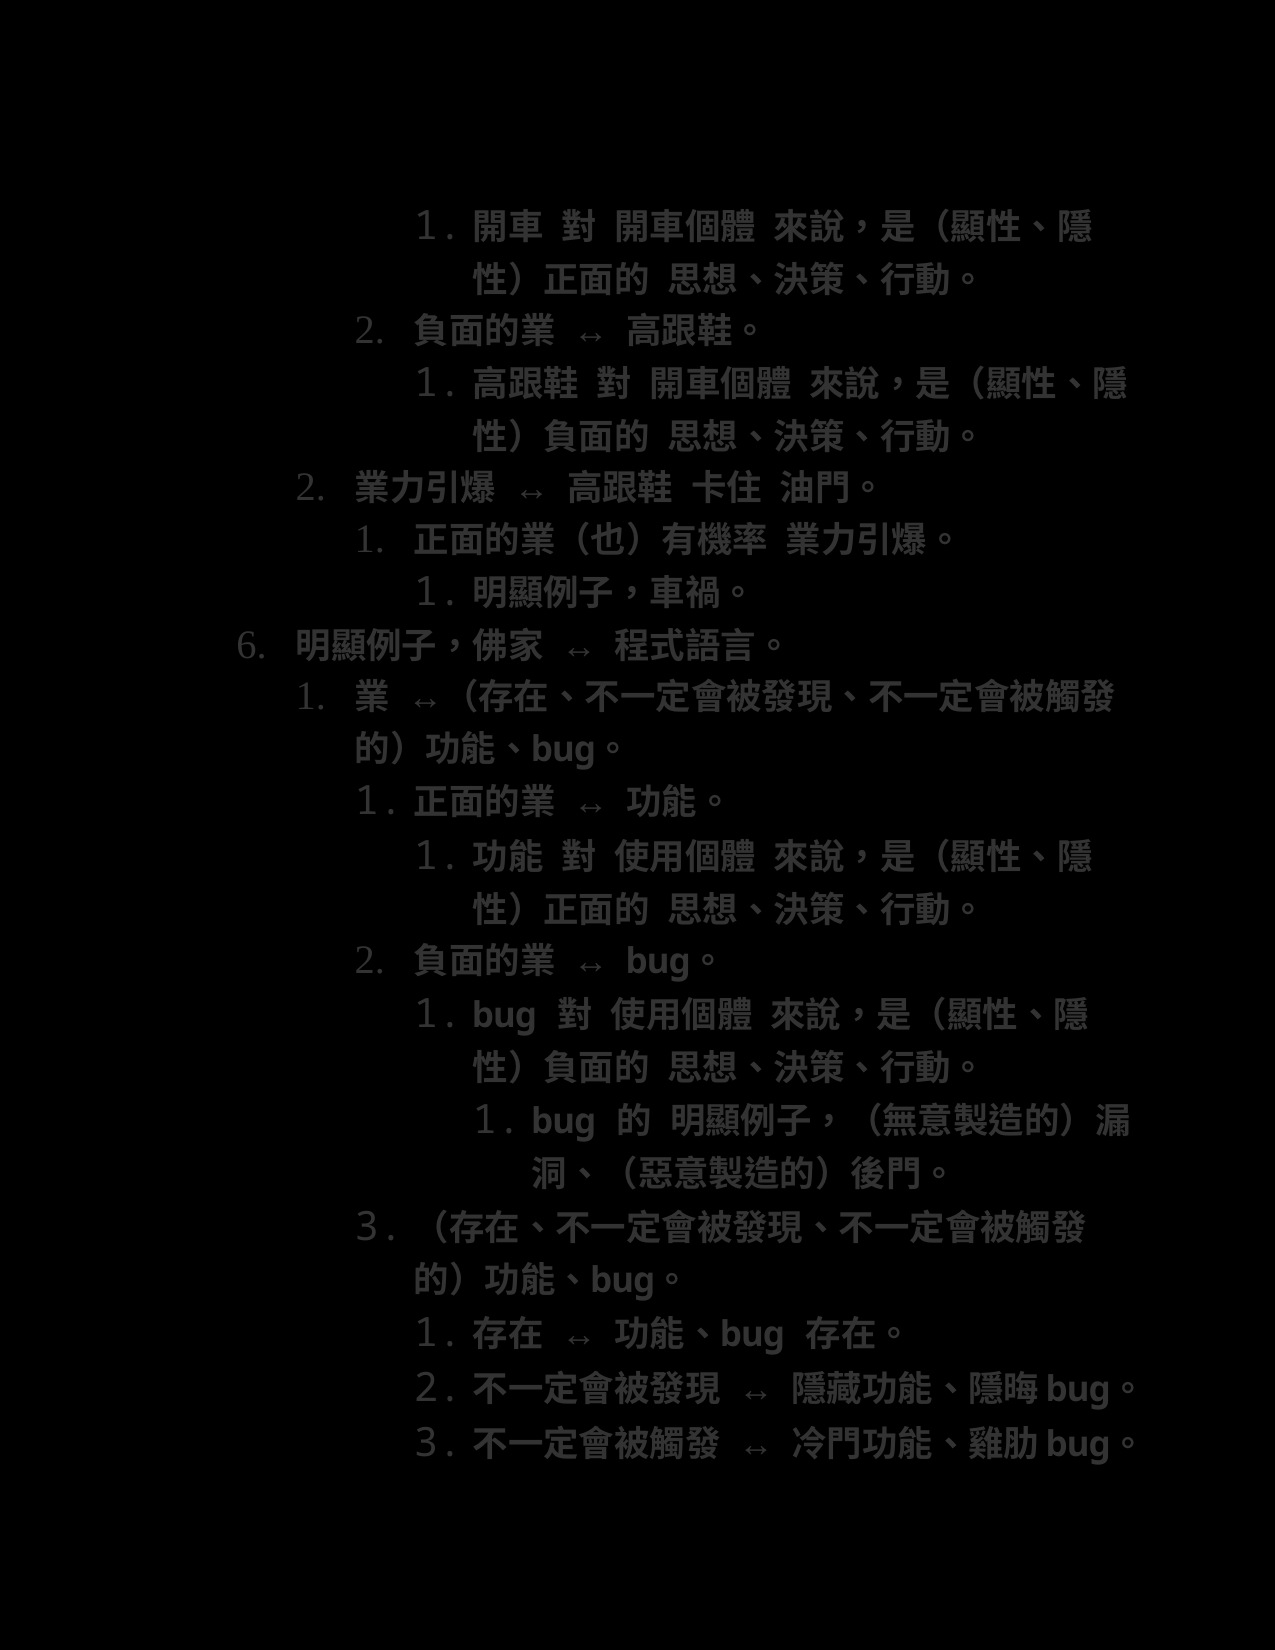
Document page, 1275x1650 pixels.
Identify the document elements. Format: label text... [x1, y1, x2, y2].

list 存在 ↔ 功能、bug 存在。 [413, 1303, 1157, 1358]
list 高跟鞋 對 開車個體 來說，是（顯性、隱性）負面的 思想、決策、行動。 [413, 353, 1157, 460]
list 負面的業 ↔ 高跟鞋。 [354, 302, 1157, 353]
list 功能 對 使用個體 來說，是（顯性、隱性）正面的 思想、決策、行動。 [413, 826, 1157, 933]
list 正面的業 ↔ 功能。 [354, 771, 1157, 826]
list bug 的 明顯例子，（無意製造的）漏洞、（惡意製造的）後門。 [472, 1090, 1157, 1197]
list 業力引爆 ↔ 高跟鞋 卡住 油門。 [295, 460, 1157, 511]
list 開車 對 開車個體 來說，是（顯性、隱性）正面的 思想、決策、行動。 [413, 196, 1157, 302]
list 正面的業（也）有機率 業力引爆。 [354, 511, 1157, 562]
list bug 對 使用個體 來說，是（顯性、隱性）負面的 思想、決策、行動。 [413, 984, 1157, 1090]
list 明顯例子，車禍。 [413, 562, 1157, 617]
list 業 ↔（存在、不一定會被發現、不一定會被觸發 的）功能、bug。 [295, 669, 1157, 771]
list 明顯例子，佛家 ↔ 程式語言。 [236, 617, 1157, 669]
list 不一定會被發現 ↔ 隱藏功能、隱晦bug。 [413, 1358, 1157, 1413]
list 不一定會被觸發 ↔ 冷門功能、雞肋bug。 [413, 1413, 1157, 1468]
list 負面的業 ↔ bug。 [354, 933, 1157, 984]
list （存在、不一定會被發現、不一定會被觸發 的）功能、bug。 [354, 1197, 1157, 1303]
